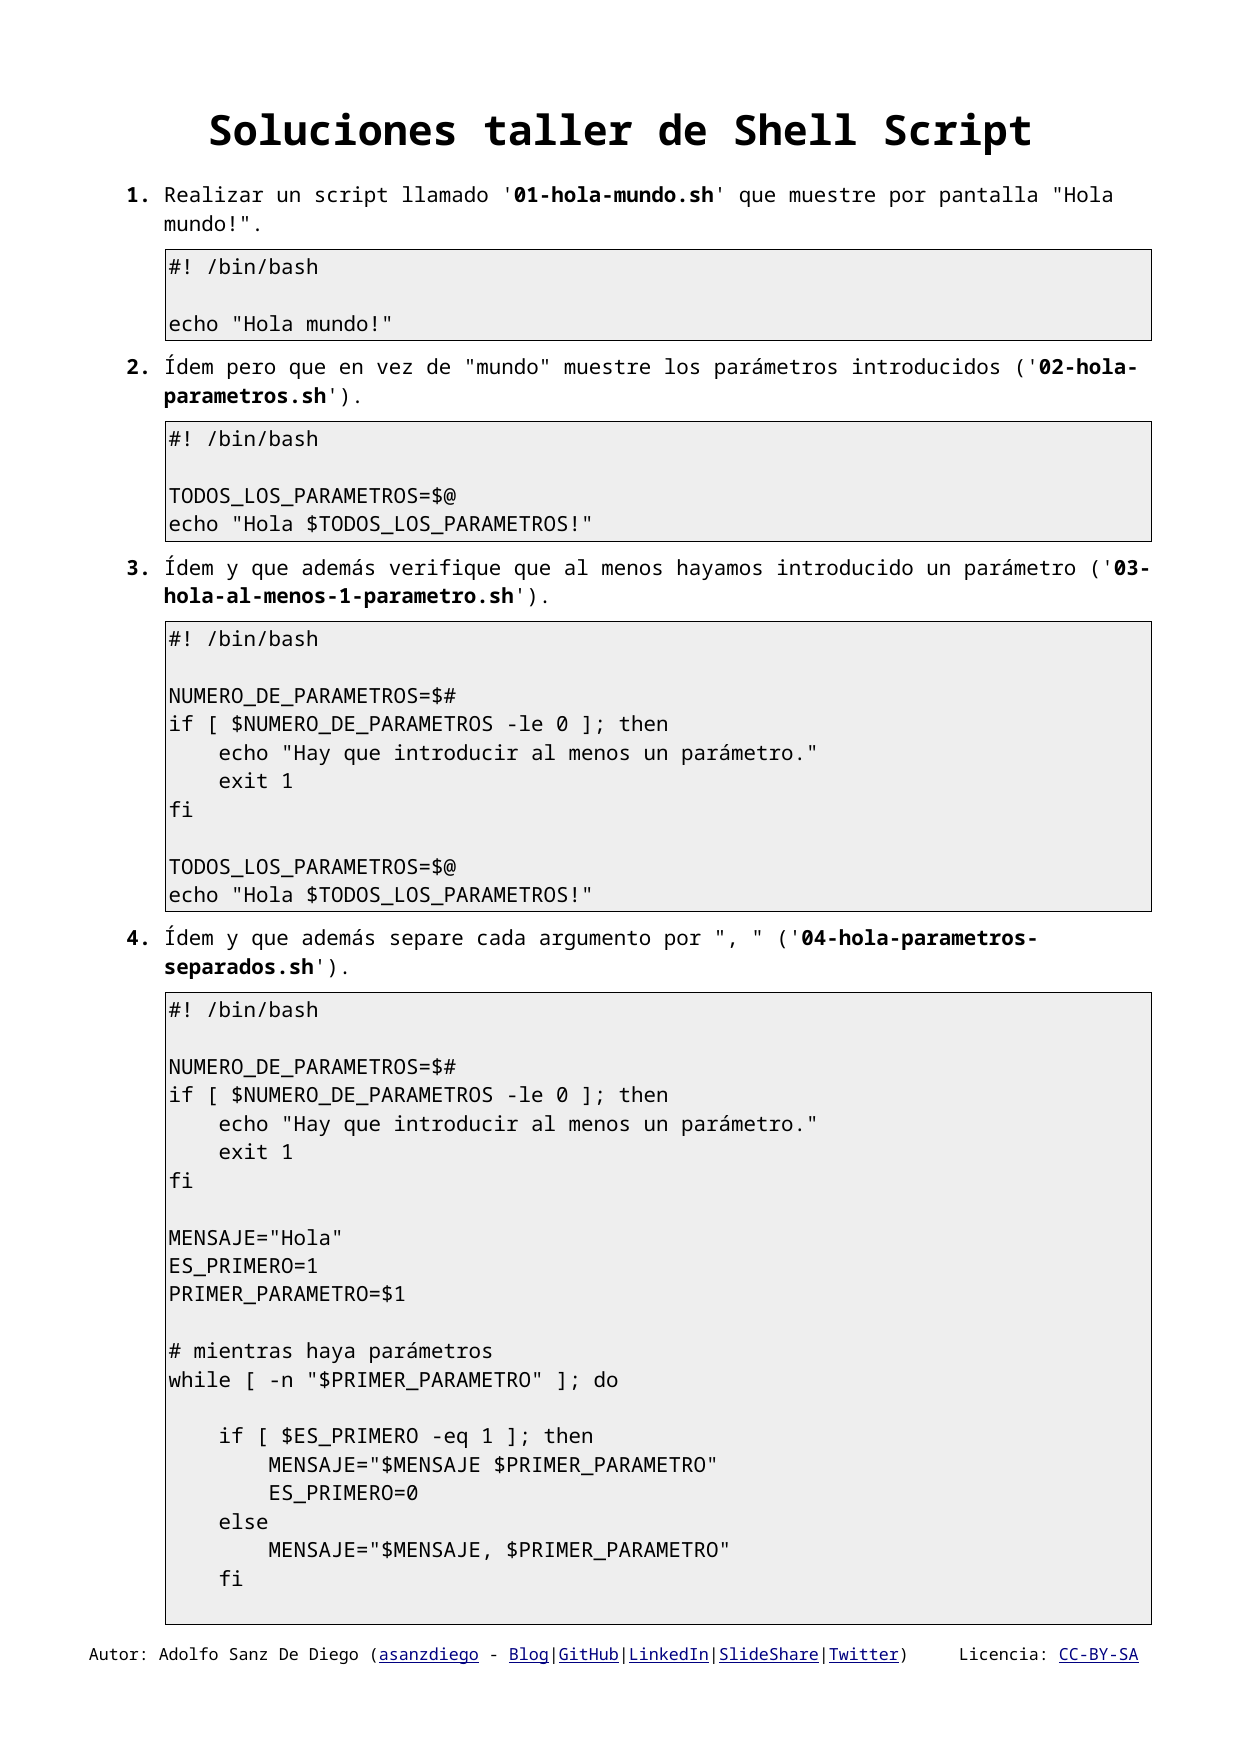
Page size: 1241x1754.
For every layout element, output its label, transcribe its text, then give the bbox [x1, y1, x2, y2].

text #! /bin/bash [166, 250, 1151, 278]
text if [ $NUMERO_DE_PARAMETROS -le 0 ]; then [166, 707, 1151, 735]
text if [ $ES_PRIMERO -eq 1 ]; then [166, 1419, 1151, 1447]
text if [ $NUMERO_DE_PARAMETROS -le 0 ]; then [166, 1077, 1151, 1106]
text #! /bin/bash [166, 993, 1151, 1021]
text fi [166, 1163, 1151, 1191]
text MENSAJE="$MENSAJE $PRIMER_PARAMETRO" [166, 1447, 1151, 1476]
list Realizar un script llamado '01-hola-mundo.sh' que muestre por pantalla "Hola mundo!". [126, 181, 1152, 237]
text #! /bin/bash [166, 422, 1151, 449]
text NUMERO_DE_PARAMETROS=$# [166, 678, 1151, 707]
text PRIMER_PARAMETRO=$1 [166, 1276, 1151, 1305]
text Soluciones taller de Shell Script [88, 100, 1152, 157]
text echo "Hola $TODOS_LOS_PARAMETROS!" [166, 877, 1151, 911]
text fi [166, 792, 1151, 820]
text # mientras haya parámetros [166, 1333, 1151, 1362]
list Ídem pero que en vez de "mundo" muestre los parámetros introducidos ('02-hola-parametros.sh'). [126, 352, 1152, 409]
text fi [166, 1561, 1151, 1589]
text echo "Hola $TODOS_LOS_PARAMETROS!" [166, 506, 1151, 541]
text else [166, 1504, 1151, 1532]
text ES_PRIMERO=1 [166, 1248, 1151, 1276]
text exit 1 [166, 763, 1151, 792]
text MENSAJE="$MENSAJE, $PRIMER_PARAMETRO" [166, 1532, 1151, 1561]
text TODOS_LOS_PARAMETROS=$@ [166, 478, 1151, 506]
text while [ -n "$PRIMER_PARAMETRO" ]; do [166, 1362, 1151, 1390]
text echo "Hay que introducir al menos un parámetro." [166, 735, 1151, 763]
text ES_PRIMERO=0 [166, 1476, 1151, 1504]
text echo "Hay que introducir al menos un parámetro." [166, 1106, 1151, 1134]
text NUMERO_DE_PARAMETROS=$# [166, 1049, 1151, 1077]
text MENSAJE="Hola" [166, 1219, 1151, 1248]
text #! /bin/bash [166, 622, 1151, 650]
text exit 1 [166, 1134, 1151, 1163]
text TODOS_LOS_PARAMETROS=$@ [166, 849, 1151, 877]
text echo "Hola mundo!" [166, 306, 1151, 340]
list Ídem y que además separe cada argumento por ", " ('04-hola-parametros-separados.sh'). [126, 923, 1152, 980]
list Ídem y que además verifique que al menos hayamos introducido un parámetro ('03-hola-al-menos-1-parametro.sh'). [126, 553, 1152, 609]
